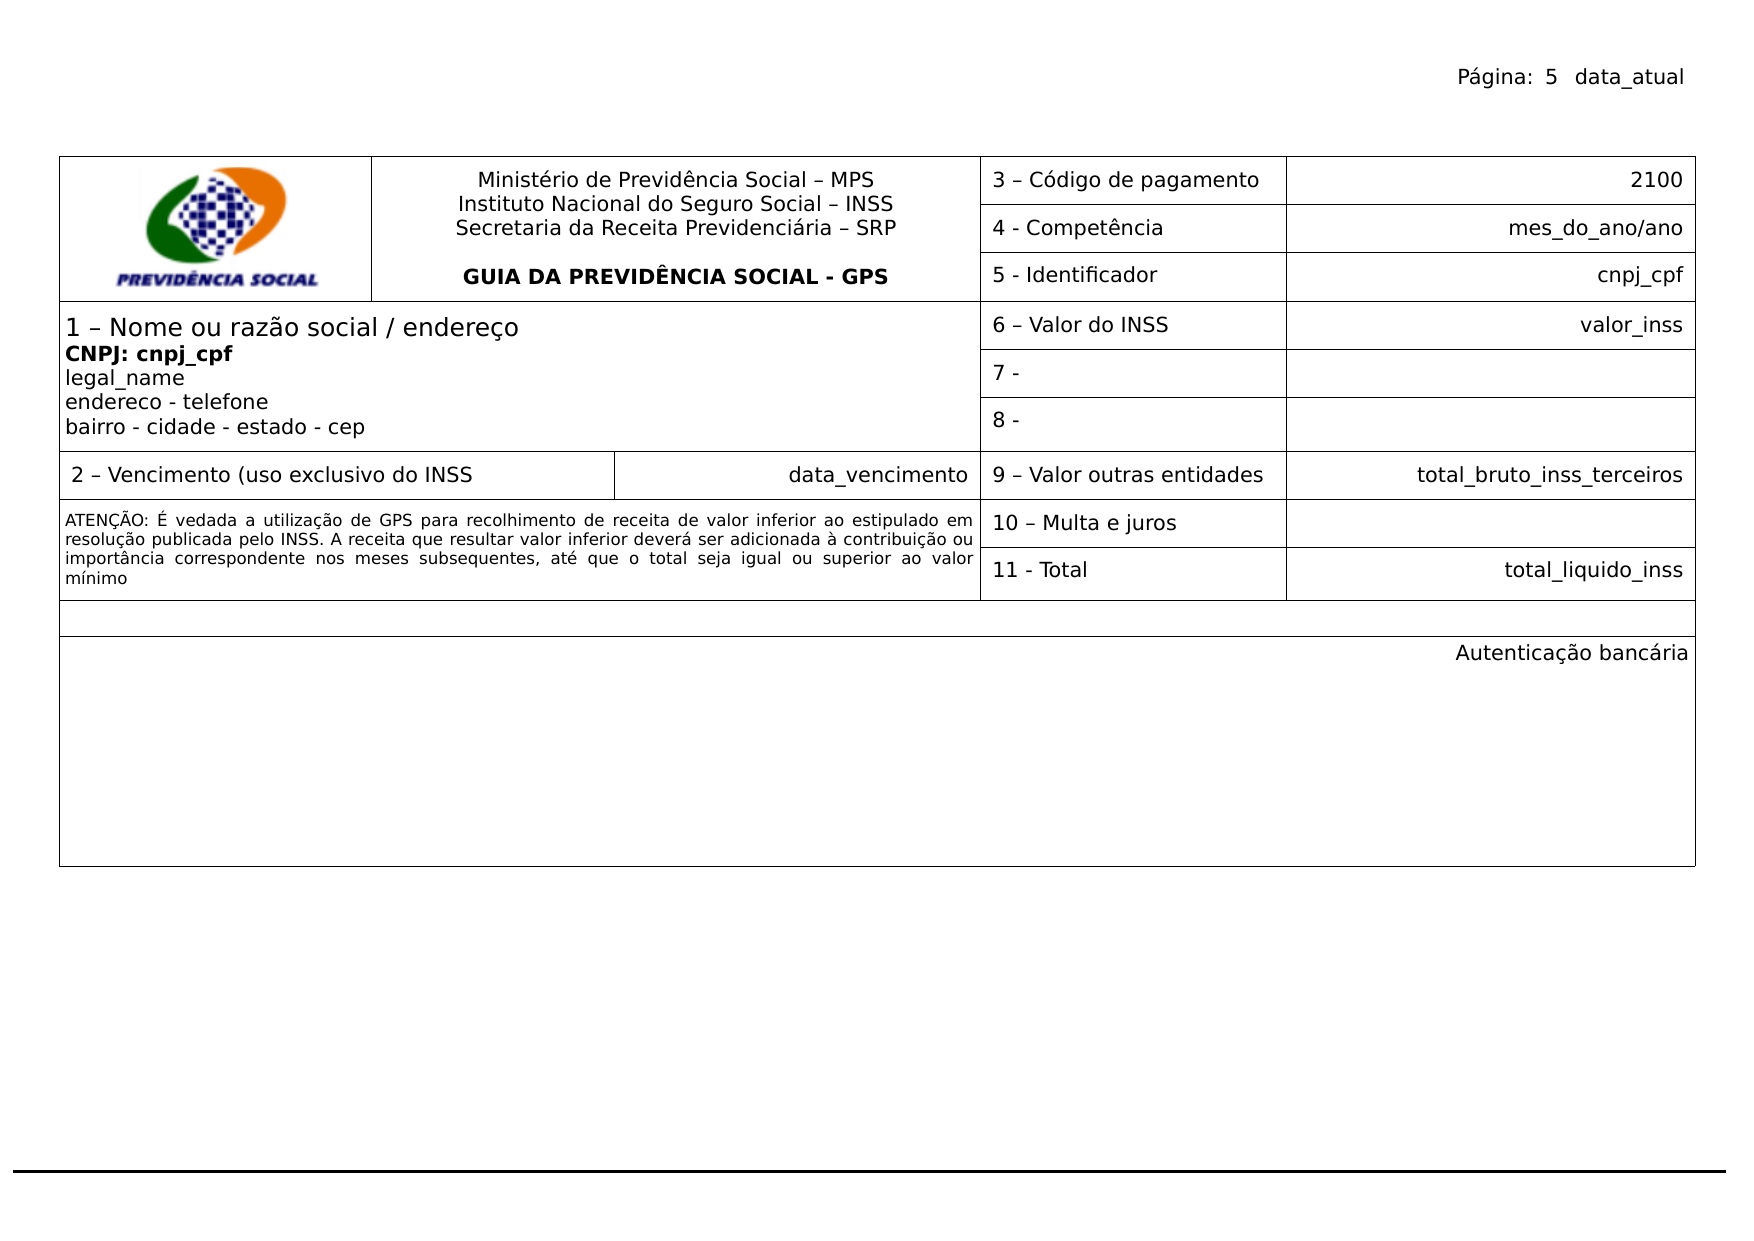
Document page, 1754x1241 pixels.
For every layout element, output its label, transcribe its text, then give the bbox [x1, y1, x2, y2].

table_header [60, 157, 371, 301]
table_cell total_liquido_inss [1287, 548, 1695, 600]
table_cell data_vencimento [615, 452, 980, 499]
table_cell 11 - Total [981, 548, 1286, 600]
table_header 3 – Código de pagamento [981, 157, 1286, 204]
table_cell 2 – Vencimento (uso exclusivo do INSS [60, 452, 614, 499]
table_cell total_bruto_inss_terceiros [1287, 452, 1695, 499]
table_cell 6 – Valor do INSS [981, 302, 1286, 349]
table_cell mes_do_ano/ano [1287, 205, 1695, 252]
table_cell [1287, 398, 1695, 451]
table_cell 8 - [981, 398, 1286, 451]
table_cell [1287, 500, 1695, 547]
table_cell ATENÇÃO: É vedada a utilização de GPS para recolhimento de receita de valor inferior ao estipulado em resolução publicada pelo INSS. A receita que resultar valor inferior deverá ser adicionada à contribuição ou importância correspondente nos meses subsequentes, até que o total seja igual ou superior ao valor mínimo [60, 500, 980, 600]
table_cell valor_inss [1287, 302, 1695, 349]
table_cell 1 – Nome ou razão social / endereço CNPJ: cnpj_cpf legal_name endereco - telefone bairro - cidade - estado - cep [60, 302, 980, 451]
table_cell 9 – Valor outras entidades [981, 452, 1286, 499]
table_cell [1287, 350, 1695, 397]
table_header 2100 [1287, 157, 1695, 204]
table_header Ministério de Previdência Social – MPS Instituto Nacional do Seguro Social – INSS Secretaria da Receita Previdenciária – SRP GUIA DA PREVIDÊNCIA SOCIAL - GPS [372, 157, 980, 301]
table_cell [60, 601, 1695, 636]
table_cell 4 - Competência [981, 205, 1286, 252]
table_cell 10 – Multa e juros [981, 500, 1286, 547]
picture [107, 167, 323, 291]
table_cell cnpj_cpf [1287, 253, 1695, 301]
table_cell 5 - Identificador [981, 253, 1286, 301]
table_cell 7 - [981, 350, 1286, 397]
table_cell Autenticação bancária [60, 637, 1695, 866]
